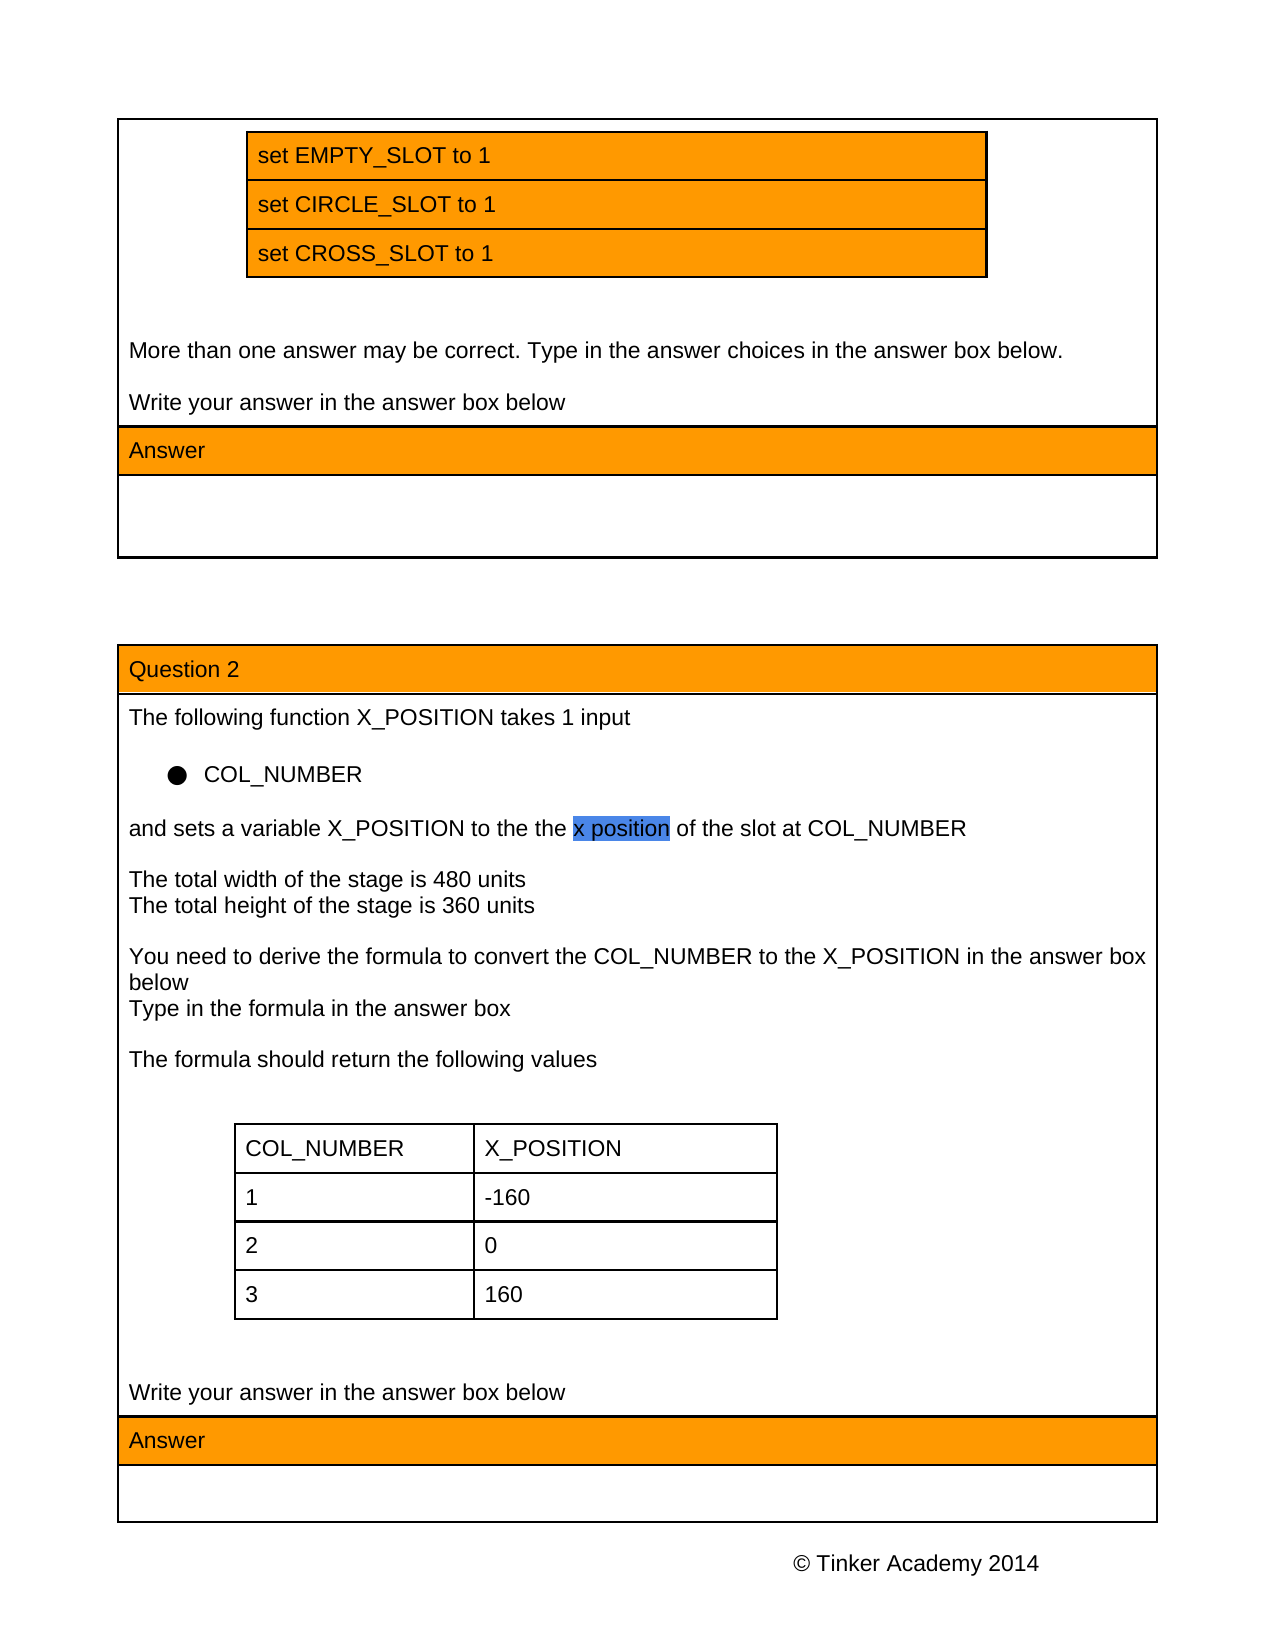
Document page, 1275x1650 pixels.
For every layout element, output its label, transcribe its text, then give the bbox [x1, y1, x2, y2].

table_cell 3 [236, 1271, 473, 1317]
table_cell [119, 476, 1156, 556]
table_cell Answer [119, 428, 1156, 474]
table_cell More than one answer may be correct. Type in the answer choices in the answer box below. Write your answer in the answer box below [119, 120, 1156, 425]
table_cell -160 [475, 1174, 776, 1220]
table_cell 2 [236, 1223, 473, 1269]
table_cell 1 [236, 1174, 473, 1220]
table_cell 160 [475, 1271, 776, 1317]
table_cell Answer [119, 1418, 1156, 1464]
table_cell set CROSS_SLOT to 1 [248, 230, 985, 276]
table_header Question 2 [119, 646, 1156, 692]
table_header COL_NUMBER [236, 1125, 473, 1172]
table_cell The following function X_POSITION takes 1 input COL_NUMBER and sets a variable X_POSITION to the the x position of the slot at COL_NUMBER The total width of the stage is 480 units The total height of the stage is 360 units You need to derive the formula to convert the COL_NUMBER to the X_POSITION in the answer box below Type in the formula in the answer box The formula should return the following values Write your answer in the answer box below [119, 695, 1156, 1415]
table_cell set CIRCLE_SLOT to 1 [248, 181, 985, 228]
table_header set EMPTY_SLOT to 1 [248, 133, 985, 179]
table_cell 0 [475, 1223, 776, 1269]
table_header X_POSITION [475, 1125, 776, 1172]
table_cell [119, 1466, 1156, 1521]
